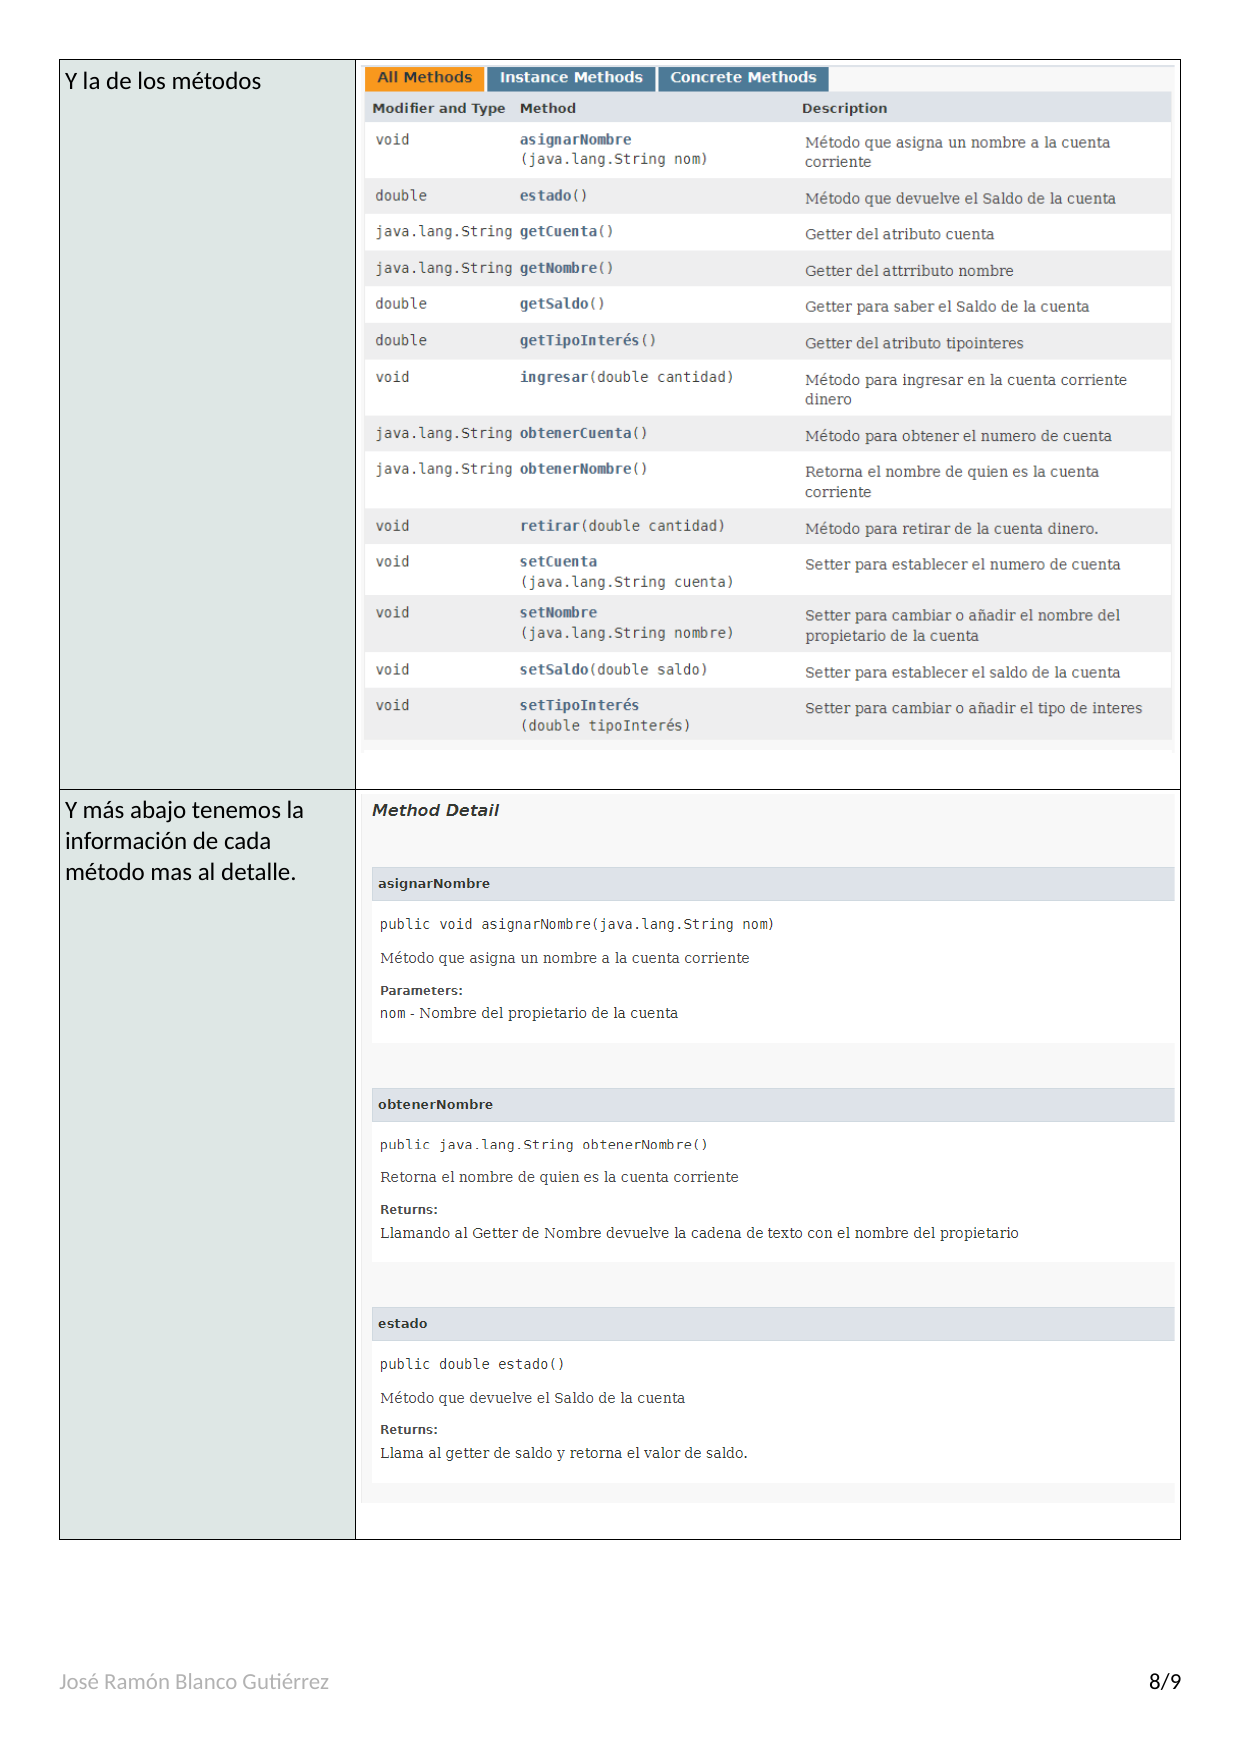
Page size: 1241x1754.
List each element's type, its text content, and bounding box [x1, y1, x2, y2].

picture [360, 794, 1175, 1503]
table_cell [356, 60, 1180, 789]
table_cell Y más abajo tenemos la información de cada método mas al detalle. [60, 790, 355, 1539]
table_cell [356, 790, 1180, 1539]
table_cell Y la de los métodos [60, 60, 355, 789]
picture [360, 65, 1175, 753]
